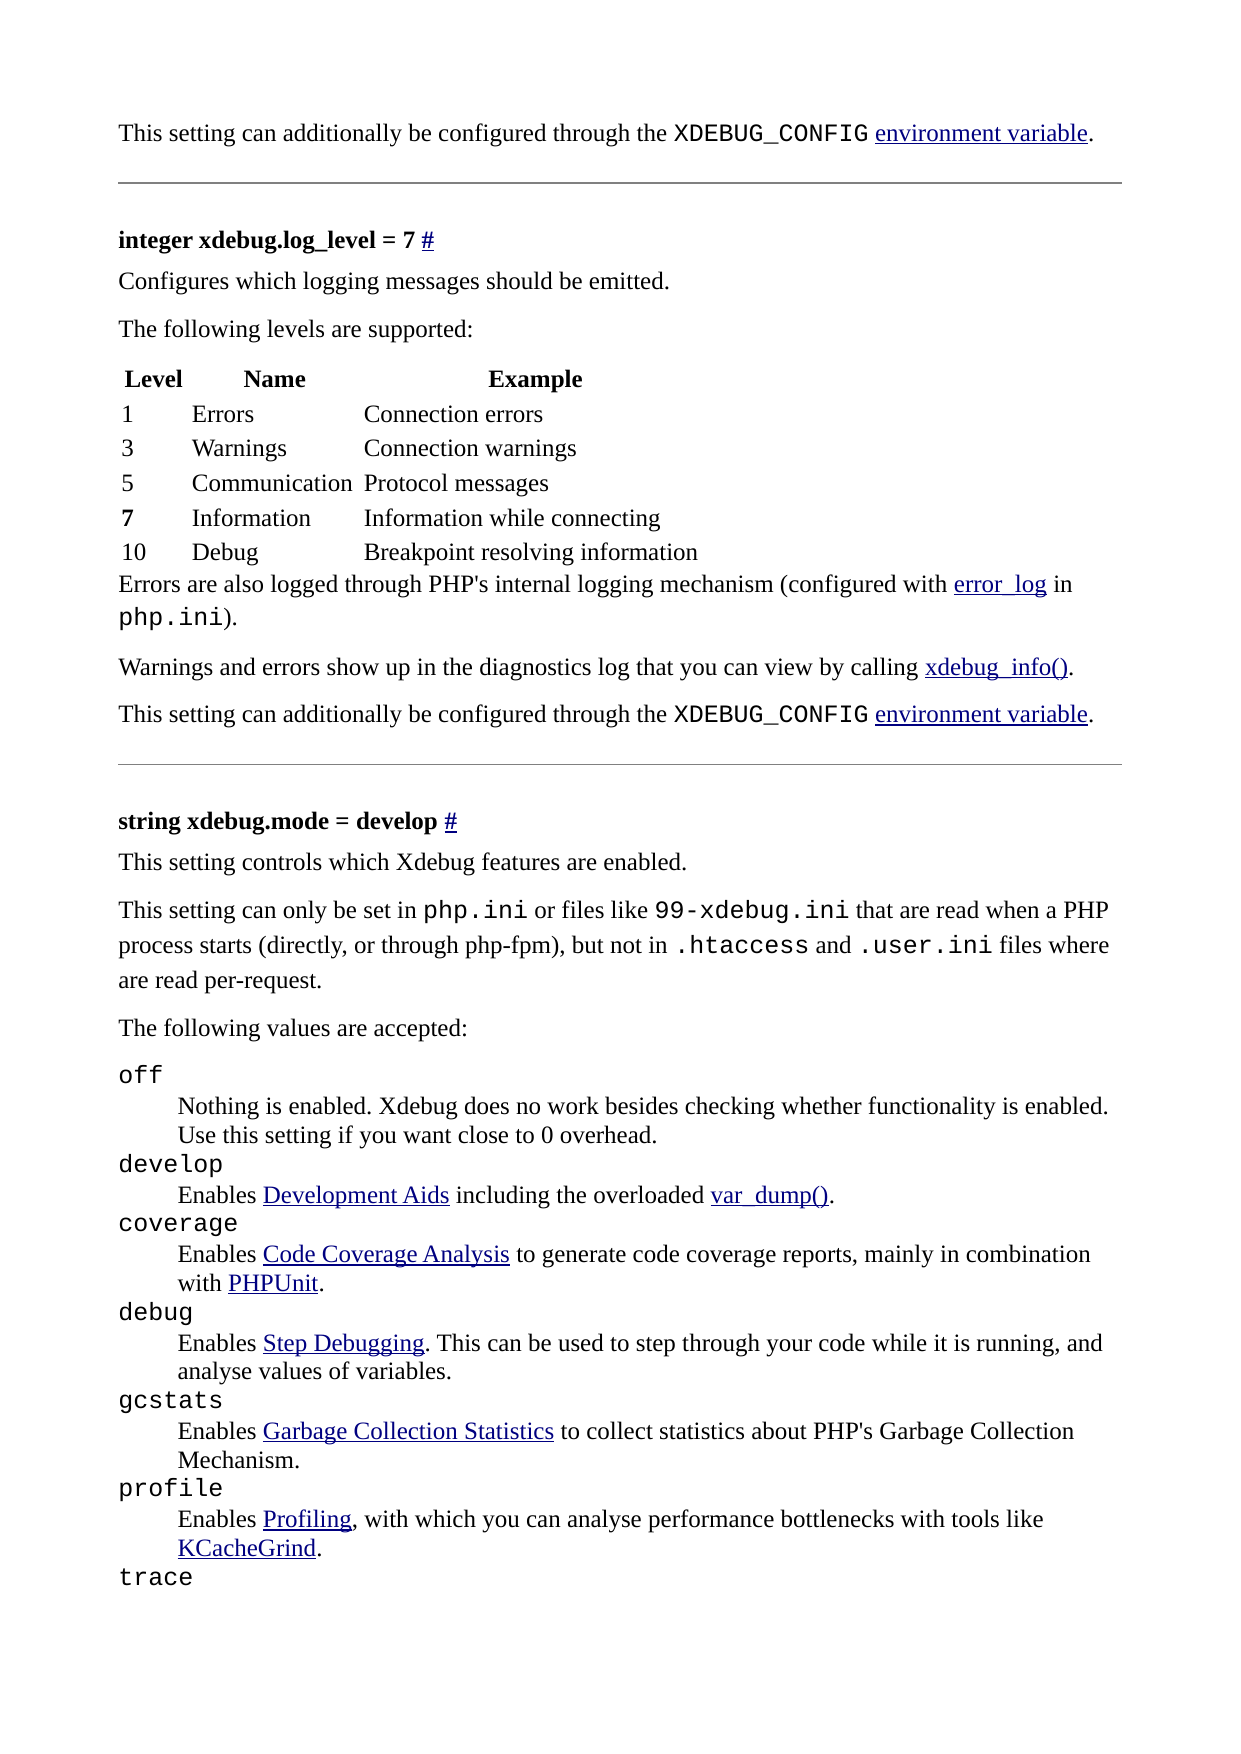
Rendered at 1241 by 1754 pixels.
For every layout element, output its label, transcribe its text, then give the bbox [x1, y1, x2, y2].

table_cell Communication [189, 465, 361, 500]
table_cell 3 [118, 431, 189, 465]
subtitle trace [118, 1562, 1122, 1593]
table_cell 1 [118, 396, 189, 431]
subtitle debug [118, 1297, 1122, 1328]
text This setting can additionally be configured through the XDEBUG_CONFIG environment variable. [118, 699, 1122, 730]
list Nothing is enabled. Xdebug does no work besides checking whether functionality is enabled. Use this setting if you want close to 0 overhead. [177, 1091, 1122, 1149]
text This setting can only be set in php.ini or files like 99-xdebug.ini that are read when a PHP process starts (directly, or through php-fpm), but not in .htaccess and .user.ini files where are read per-request. [118, 895, 1122, 994]
text Warnings and errors show up in the diagnostics log that you can view by calling xdebug_info(). [118, 652, 1122, 681]
table_cell Information [189, 500, 361, 534]
table_header Name [189, 361, 361, 396]
table_cell Warnings [189, 431, 361, 465]
table_cell Connection errors [361, 396, 710, 431]
text Configures which logging messages should be emitted. [118, 266, 1122, 295]
subtitle off [118, 1061, 1122, 1091]
table_cell Debug [189, 534, 361, 569]
table_cell Connection warnings [361, 431, 710, 465]
list Enables Code Coverage Analysis to generate code coverage reports, mainly in combination with PHPUnit. [177, 1239, 1122, 1297]
table_cell 10 [118, 534, 189, 569]
list Enables Development Aids including the overloaded var_dump(). [177, 1180, 1122, 1208]
list Enables Profiling, with which you can analyse performance bottlenecks with tools like KCacheGrind. [177, 1504, 1122, 1562]
table_cell Protocol messages [361, 465, 710, 500]
table_cell 7 [118, 500, 189, 534]
subtitle develop [118, 1149, 1122, 1180]
text The following levels are supported: [118, 314, 1122, 342]
table_header Level [118, 361, 189, 396]
table_cell Errors [189, 396, 361, 431]
table_header Example [361, 361, 710, 396]
table_cell Information while connecting [361, 500, 710, 534]
table_cell 5 [118, 465, 189, 500]
list Enables Step Debugging. This can be used to step through your code while it is running, and analyse values of variables. [177, 1328, 1122, 1385]
subtitle coverage [118, 1208, 1122, 1239]
subtitle string xdebug.mode = develop # [118, 806, 1122, 835]
list Enables Garbage Collection Statistics to collect statistics about PHP's Garbage Collection Mechanism. [177, 1416, 1122, 1473]
text Errors are also logged through PHP's internal logging mechanism (configured with error_log in php.ini). [118, 569, 1122, 633]
text The following values are accepted: [118, 1013, 1122, 1042]
text This setting can additionally be configured through the XDEBUG_CONFIG environment variable. [118, 118, 1122, 149]
text This setting controls which Xdebug features are enabled. [118, 847, 1122, 876]
table_cell Breakpoint resolving information [361, 534, 710, 569]
subtitle gcstats [118, 1385, 1122, 1416]
subtitle profile [118, 1473, 1122, 1504]
subtitle integer xdebug.log_level = 7 # [118, 225, 1122, 254]
